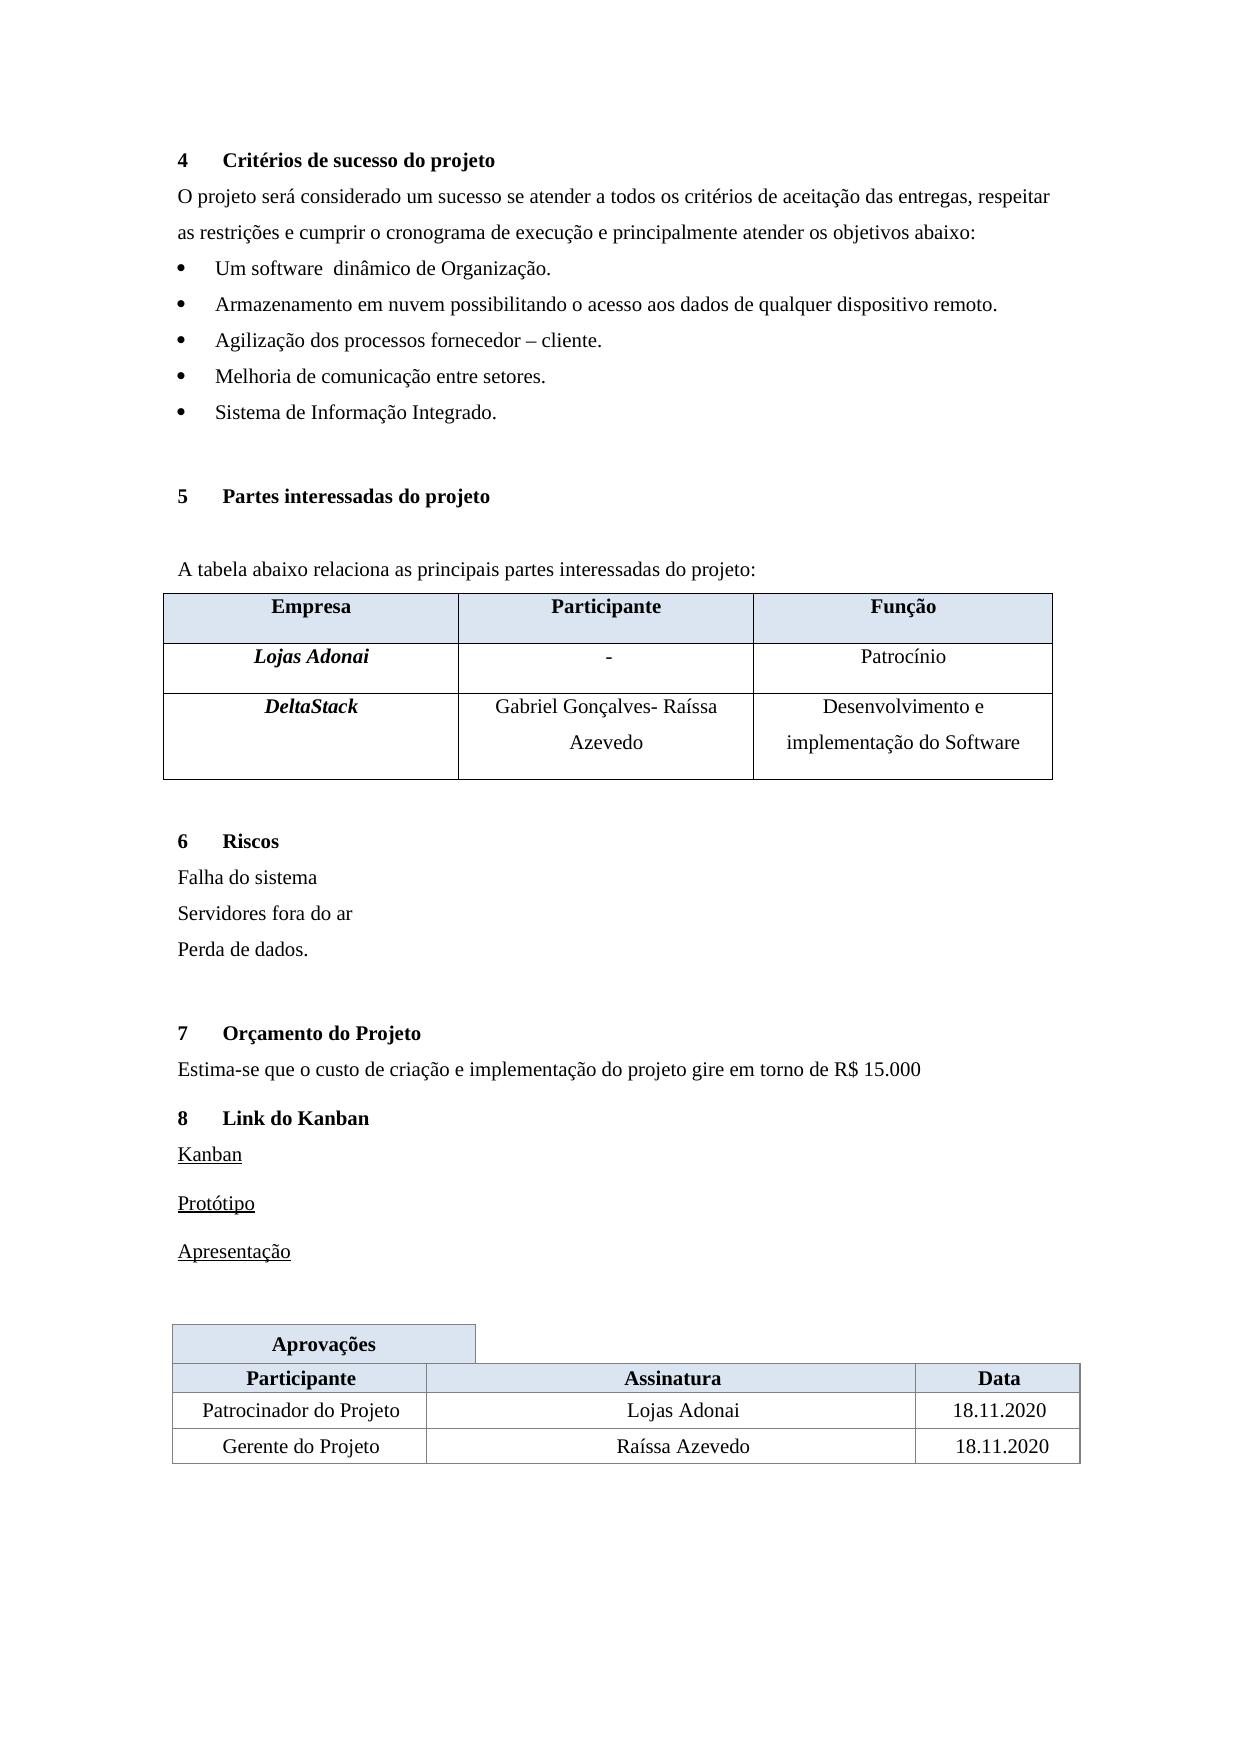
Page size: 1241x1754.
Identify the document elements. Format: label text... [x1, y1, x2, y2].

table_header [476, 1324, 1080, 1363]
list Agilização dos processos fornecedor – cliente. [177, 328, 1063, 352]
table_cell Desenvolvimento e implementação do Software [754, 694, 1052, 779]
text Protótipo [177, 1190, 1063, 1214]
subtitle Riscos [177, 828, 1063, 853]
table_cell DeltaStack [164, 694, 458, 779]
table_cell Patrocinador do Projeto [173, 1393, 426, 1428]
table_header Participante [459, 594, 753, 643]
subtitle Orçamento do Projeto [177, 1021, 1063, 1045]
list Armazenamento em nuvem possibilitando o acesso aos dados de qualquer dispositivo remoto. [177, 292, 1063, 316]
table_cell Lojas Adonai [164, 644, 458, 693]
subtitle Critérios de sucesso do projeto [177, 148, 1063, 172]
text Estima-se que o custo de criação e implementação do projeto gire em torno de R$ 15.000 [177, 1057, 1063, 1081]
table_cell Assinatura [427, 1364, 915, 1392]
text Kanban [177, 1142, 1063, 1166]
text Falha do sistema [177, 864, 1063, 889]
table_cell - [459, 644, 753, 693]
table_cell Gabriel Gonçalves- Raíssa Azevedo [459, 694, 753, 779]
subtitle Partes interessadas do projeto [177, 484, 1063, 508]
table_cell Lojas Adonai [427, 1393, 915, 1428]
table_cell Data [916, 1364, 1079, 1392]
text Servidores fora do ar [177, 901, 1063, 925]
table_header Empresa [164, 594, 458, 643]
list Melhoria de comunicação entre setores. [177, 364, 1063, 388]
table_header Função [754, 594, 1052, 643]
table_cell Patrocínio [754, 644, 1052, 693]
text Perda de dados. [177, 937, 1063, 961]
subtitle Link do Kanban [177, 1106, 1063, 1130]
table_cell Participante [173, 1364, 426, 1392]
text A tabela abaixo relaciona as principais partes interessadas do projeto: [177, 557, 1063, 581]
table_cell 18.11.2020 [916, 1393, 1079, 1428]
text Apresentação [177, 1239, 1063, 1263]
table_cell Gerente do Projeto [173, 1429, 426, 1463]
table_cell Raíssa Azevedo [427, 1429, 915, 1463]
list Um software dinâmico de Organização. [177, 256, 1063, 280]
table_header Aprovações [173, 1325, 475, 1363]
text O projeto será considerado um sucesso se atender a todos os critérios de aceitação das entregas, respeitar as restrições e cumprir o cronograma de execução e principalmente atender os objetivos abaixo: [177, 184, 1063, 244]
list Sistema de Informação Integrado. [177, 400, 1063, 424]
table_cell 18.11.2020 [916, 1429, 1079, 1463]
